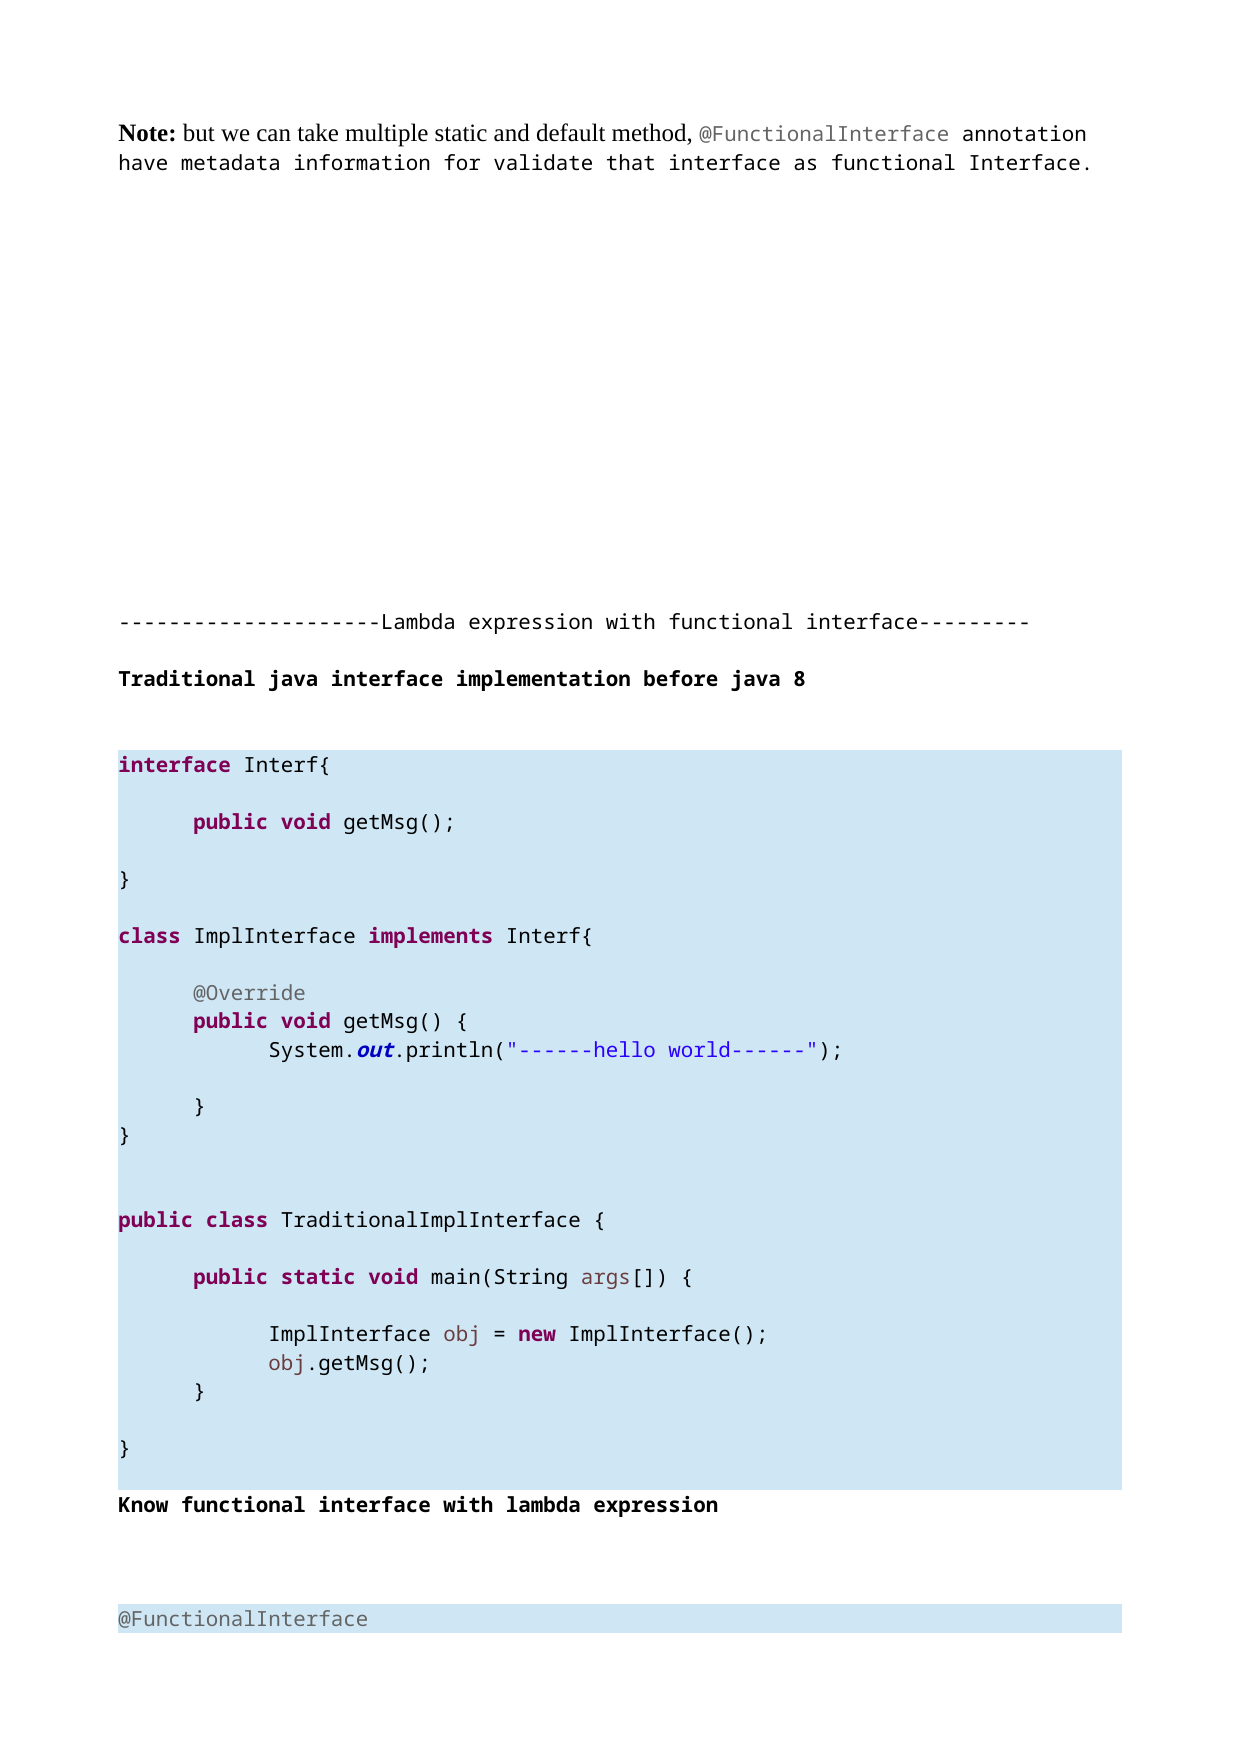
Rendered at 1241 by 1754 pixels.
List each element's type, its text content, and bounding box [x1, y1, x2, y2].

text Note: but we can take multiple static and default method, @FunctionalInterface annotation have metadata information for validate that interface as functional Interface. [118, 118, 1122, 176]
text System.out.println("------hello world------"); [118, 1035, 1122, 1063]
text public void getMsg() { [118, 1006, 1122, 1035]
text public static void main(String args[]) { [118, 1262, 1122, 1291]
text } [118, 1433, 1122, 1461]
text class ImplInterface implements Interf{ [118, 921, 1122, 949]
text Know functional interface with lambda expression [118, 1490, 1122, 1518]
text public class TraditionalImplInterface { [118, 1205, 1122, 1234]
text Traditional java interface implementation before java 8 [118, 664, 1122, 693]
text ImplInterface obj = new ImplInterface(); [118, 1319, 1122, 1348]
text } [118, 864, 1122, 893]
text interface Interf{ [118, 750, 1122, 779]
text public void getMsg(); [118, 807, 1122, 836]
text @FunctionalInterface [118, 1604, 1122, 1633]
text obj.getMsg(); [118, 1348, 1122, 1376]
text ---------------------Lambda expression with functional interface--------- [118, 607, 1122, 636]
text @Override [118, 978, 1122, 1006]
text } [118, 1092, 1122, 1120]
text } [118, 1376, 1122, 1404]
text } [118, 1120, 1122, 1148]
